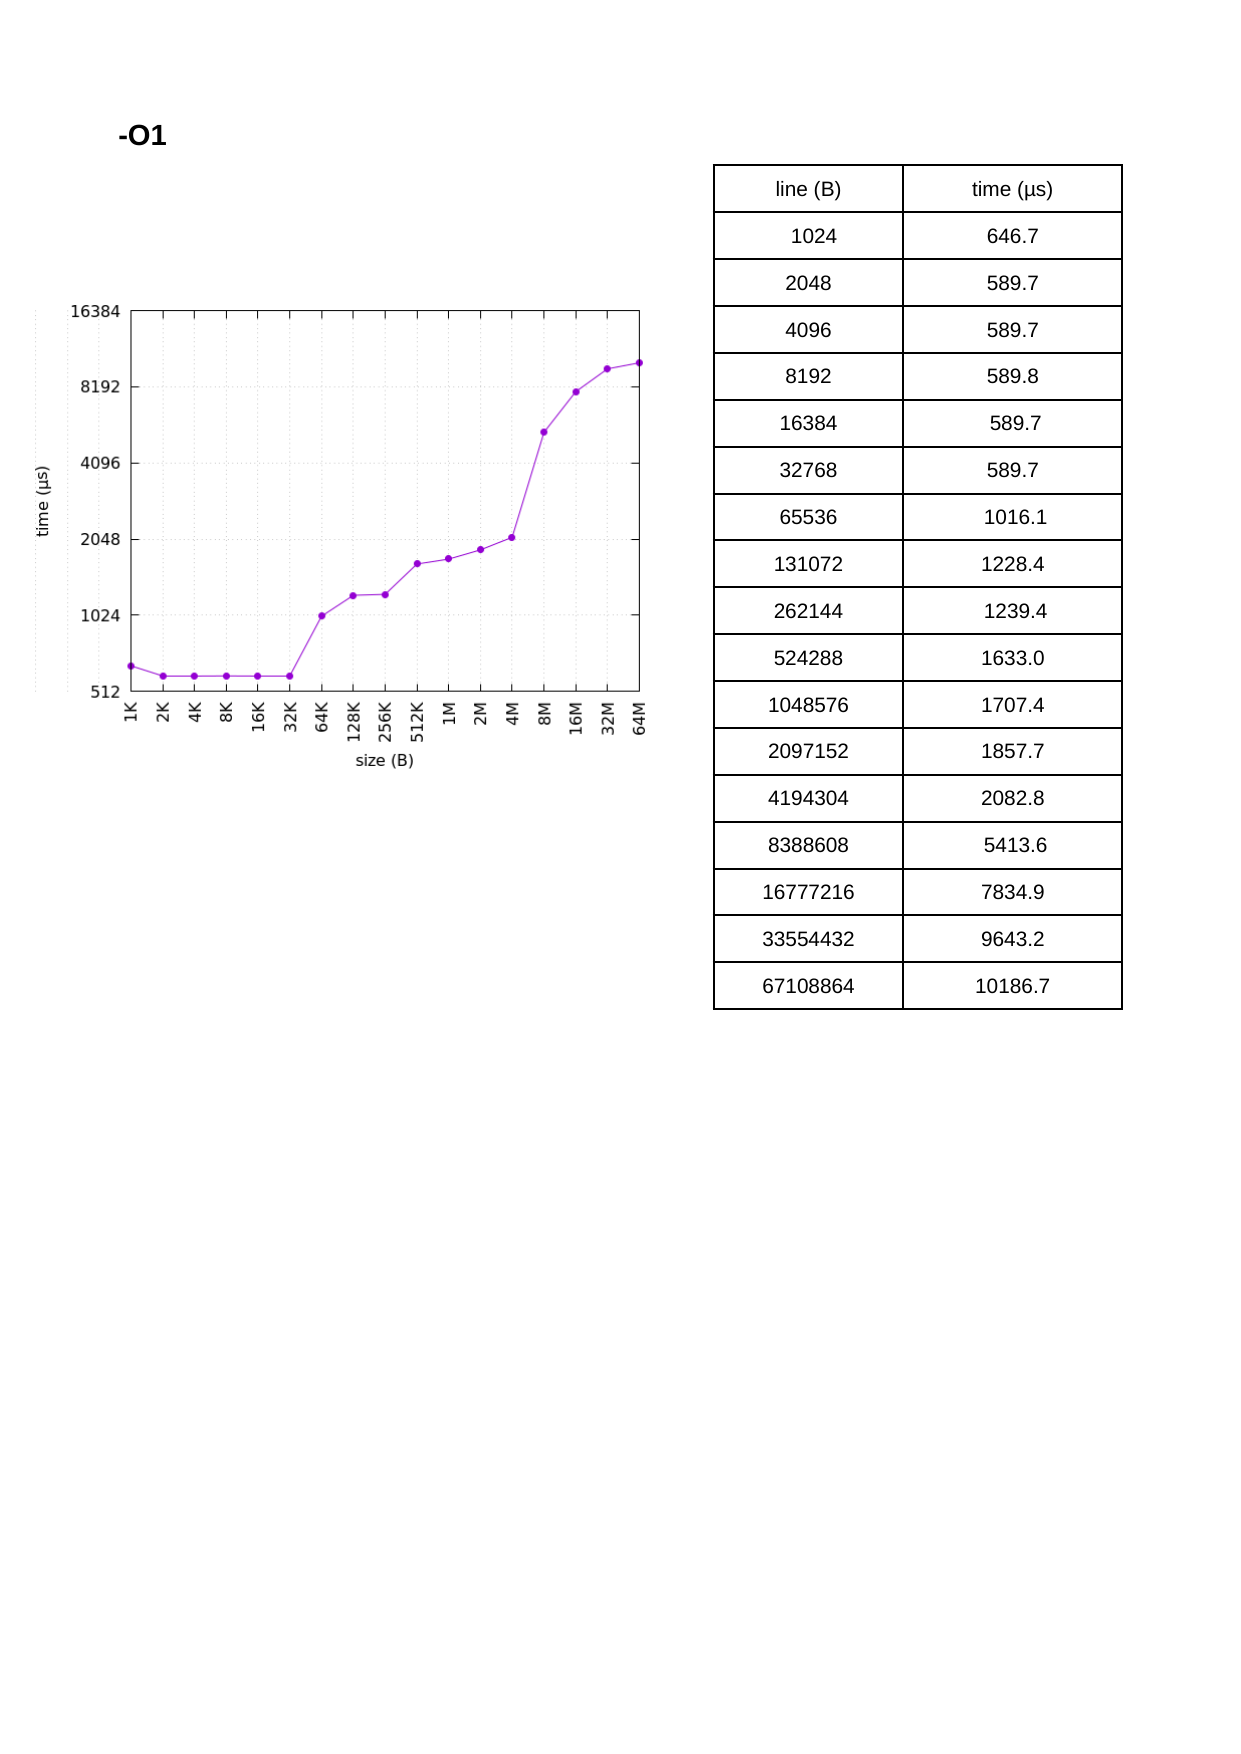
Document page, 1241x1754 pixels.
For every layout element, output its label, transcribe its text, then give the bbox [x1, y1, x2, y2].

table_cell 1016.1 [904, 495, 1121, 539]
table_cell 32768 [715, 448, 902, 492]
table_cell 7834.9 [904, 870, 1121, 914]
table_header time (µs) [904, 166, 1121, 211]
table_cell 16777216 [715, 870, 902, 914]
table_cell 262144 [715, 588, 902, 633]
table_cell 131072 [715, 541, 902, 586]
table_cell 1228.4 [904, 541, 1121, 586]
table_cell 1857.7 [904, 729, 1121, 774]
table_cell 646.7 [904, 213, 1121, 258]
table_cell 33554432 [715, 916, 902, 961]
table_cell 1707.4 [904, 682, 1121, 727]
table_cell 589.7 [904, 307, 1121, 352]
table_cell 589.7 [904, 401, 1121, 446]
table_cell 589.8 [904, 354, 1121, 399]
table_cell 8388608 [715, 823, 902, 867]
table_cell 4096 [715, 307, 902, 352]
table_cell 16384 [715, 401, 902, 446]
table_cell 1048576 [715, 682, 902, 727]
table_cell 65536 [715, 495, 902, 539]
table_cell 1239.4 [904, 588, 1121, 633]
table_cell 4194304 [715, 776, 902, 821]
table_cell 1633.0 [904, 635, 1121, 680]
table_header line (B) [715, 166, 902, 211]
table_cell 2082.8 [904, 776, 1121, 821]
table_cell 2097152 [715, 729, 902, 774]
table_cell 10186.7 [904, 963, 1121, 1008]
table_cell 589.7 [904, 260, 1121, 305]
table_cell 8192 [715, 354, 902, 399]
table_cell 67108864 [715, 963, 902, 1008]
table_cell 2048 [715, 260, 902, 305]
table_cell 1024 [715, 213, 902, 258]
table_cell 9643.2 [904, 916, 1121, 961]
text -O1 [118, 118, 1122, 152]
table_cell 524288 [715, 635, 902, 680]
picture [26, 291, 669, 773]
table_cell 5413.6 [904, 823, 1121, 867]
table_cell 589.7 [904, 448, 1121, 492]
